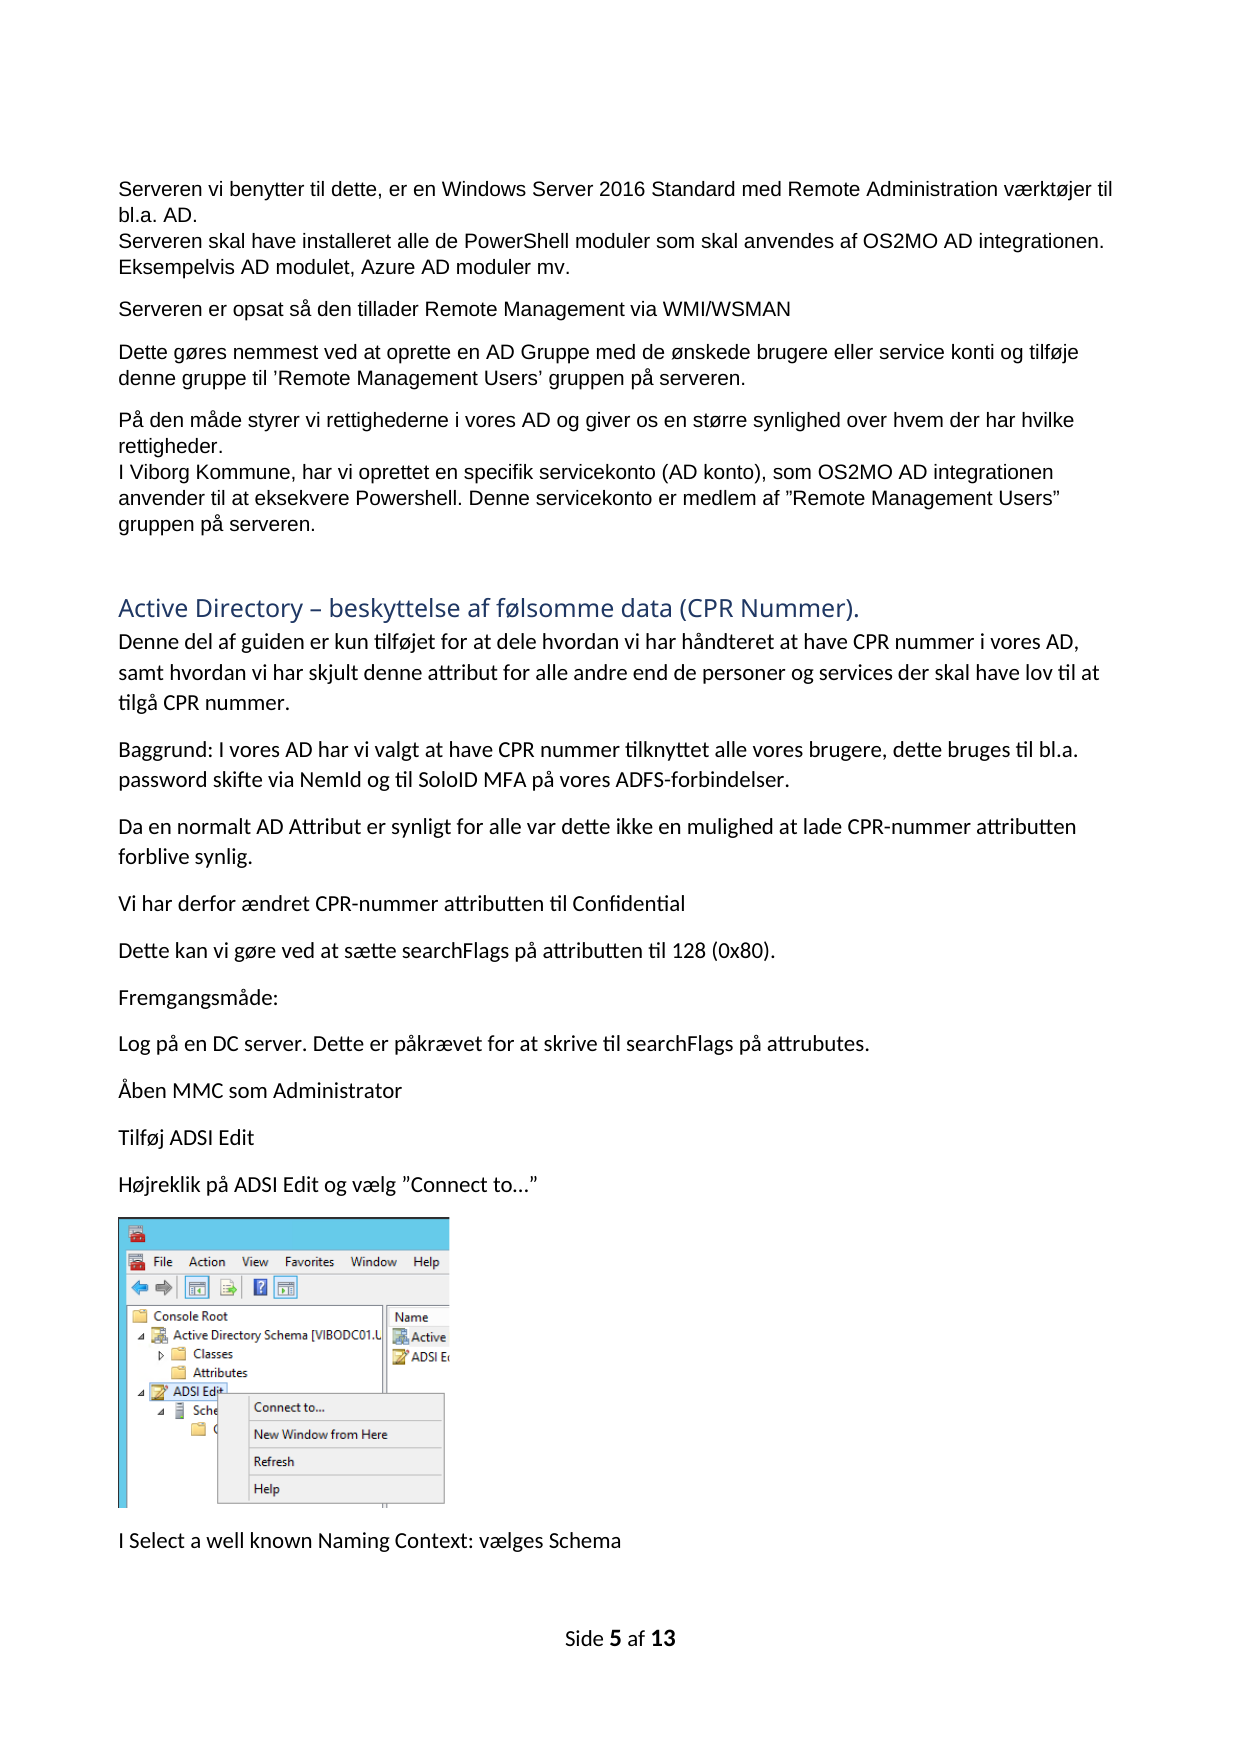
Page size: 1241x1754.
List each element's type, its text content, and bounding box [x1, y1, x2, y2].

text Serveren vi benytter til dette, er en Windows Server 2016 Standard med Remote Administration værktøjer til bl.a. AD. Serveren skal have installeret alle de PowerShell moduler som skal anvendes af OS2MO AD integrationen. Eksempelvis AD modulet, Azure AD moduler mv. [118, 177, 1122, 279]
text Baggrund: I vores AD har vi valgt at have CPR nummer tilknyttet alle vores brugere, dette bruges til bl.a. password skifte via NemId og til SoloID MFA på vores ADFS-forbindelser. [118, 735, 1122, 793]
text Åben MMC som Administrator [118, 1076, 1122, 1104]
list I Viborg Kommune, har vi oprettet en specifik servicekonto (AD konto), som OS2MO AD integrationen anvender til at eksekvere Powershell. Denne servicekonto er medlem af ”Remote Management Users” gruppen på serveren. [118, 460, 1122, 535]
text Højreklik på ADSI Edit og vælg ”Connect to…” [118, 1170, 1122, 1198]
text Vi har derfor ændret CPR-nummer attributten til Confidential [118, 889, 1122, 917]
text Log på en DC server. Dette er påkrævet for at skrive til searchFlags på attrubutes. [118, 1029, 1122, 1057]
list På den måde styrer vi rettighederne i vores AD og giver os en større synlighed over hvem der har hvilke rettigheder. [118, 408, 1122, 458]
text Serveren er opsat så den tillader Remote Management via WMI/WSMAN [118, 297, 1122, 321]
picture [118, 1217, 450, 1508]
subtitle Active Directory – beskyttelse af følsomme data (CPR Nummer). [118, 554, 1122, 625]
text Dette gøres nemmest ved at oprette en AD Gruppe med de ønskede brugere eller service konti og tilføje denne gruppe til ’Remote Management Users’ gruppen på serveren. [118, 340, 1122, 389]
text Dette kan vi gøre ved at sætte searchFlags på attributten til 128 (0x80). [118, 936, 1122, 964]
text Da en normalt AD Attribut er synligt for alle var dette ikke en mulighed at lade CPR-nummer attributten forblive synlig. [118, 812, 1122, 870]
text Denne del af guiden er kun tilføjet for at dele hvordan vi har håndteret at have CPR nummer i vores AD, samt hvordan vi har skjult denne attribut for alle andre end de personer og services der skal have lov til at tilgå CPR nummer. [118, 627, 1122, 716]
text Tilføj ADSI Edit [118, 1123, 1122, 1151]
text I Select a well known Naming Context: vælges Schema [118, 1526, 1122, 1554]
text Fremgangsmåde: [118, 983, 1122, 1011]
